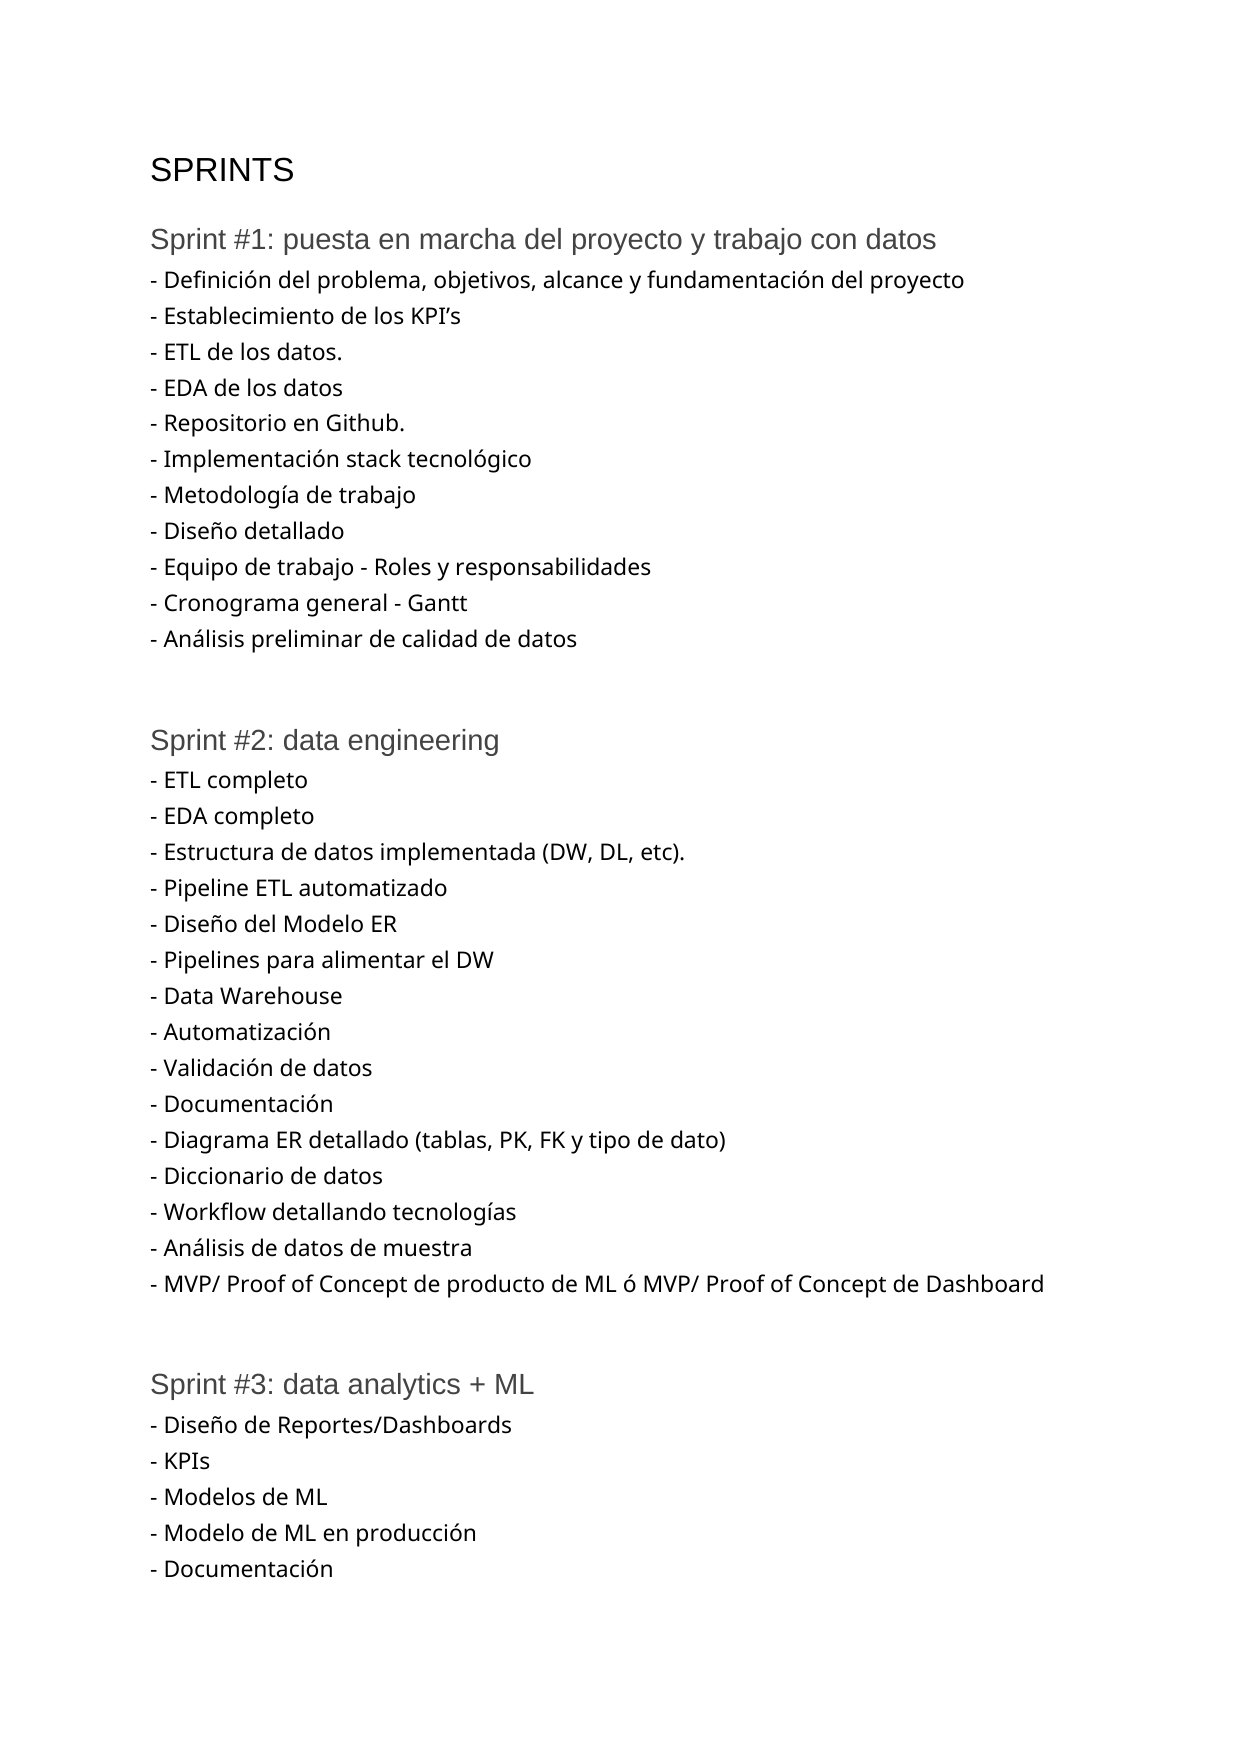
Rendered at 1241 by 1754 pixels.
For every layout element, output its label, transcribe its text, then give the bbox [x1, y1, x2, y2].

text - Documentación [150, 1088, 1090, 1119]
text - Implementación stack tecnológico [150, 443, 1090, 474]
text - ETL completo [150, 764, 1090, 796]
text - Estructura de datos implementada (DW, DL, etc). [150, 836, 1090, 867]
subtitle Sprint #1: puesta en marcha del proyecto y trabajo con datos [150, 222, 1090, 255]
text - Data Warehouse [150, 980, 1090, 1011]
text - KPIs [150, 1445, 1090, 1476]
text - Diseño detallado [150, 515, 1090, 546]
text - Documentación [150, 1553, 1090, 1584]
text - Pipeline ETL automatizado [150, 872, 1090, 903]
text - Diagrama ER detallado (tablas, PK, FK y tipo de dato) [150, 1124, 1090, 1155]
text - Análisis preliminar de calidad de datos [150, 623, 1090, 654]
text - Cronograma general - Gantt [150, 587, 1090, 618]
subtitle Sprint #3: data analytics + ML [150, 1367, 1090, 1401]
text - Modelo de ML en producción [150, 1517, 1090, 1548]
text - Metodología de trabajo [150, 479, 1090, 511]
text - Diseño de Reportes/Dashboards [150, 1409, 1090, 1440]
text - Automatización [150, 1016, 1090, 1047]
text - Definición del problema, objetivos, alcance y fundamentación del proyecto [150, 264, 1090, 295]
text - EDA completo [150, 800, 1090, 832]
text - Workflow detallando tecnologías [150, 1196, 1090, 1227]
subtitle SPRINTS [150, 150, 1090, 188]
subtitle Sprint #2: data engineering [150, 722, 1090, 756]
text - Diccionario de datos [150, 1160, 1090, 1191]
text - Modelos de ML [150, 1481, 1090, 1512]
text - Diseño del Modelo ER [150, 908, 1090, 939]
text - MVP/ Proof of Concept de producto de ML ó MVP/ Proof of Concept de Dashboard [150, 1267, 1090, 1299]
text - ETL de los datos. [150, 336, 1090, 367]
text - EDA de los datos [150, 371, 1090, 403]
text - Pipelines para alimentar el DW [150, 944, 1090, 975]
text - Repositorio en Github. [150, 407, 1090, 439]
text - Equipo de trabajo - Roles y responsabilidades [150, 551, 1090, 582]
text - Establecimiento de los KPI’s [150, 299, 1090, 331]
text - Análisis de datos de muestra [150, 1232, 1090, 1263]
text - Validación de datos [150, 1052, 1090, 1083]
